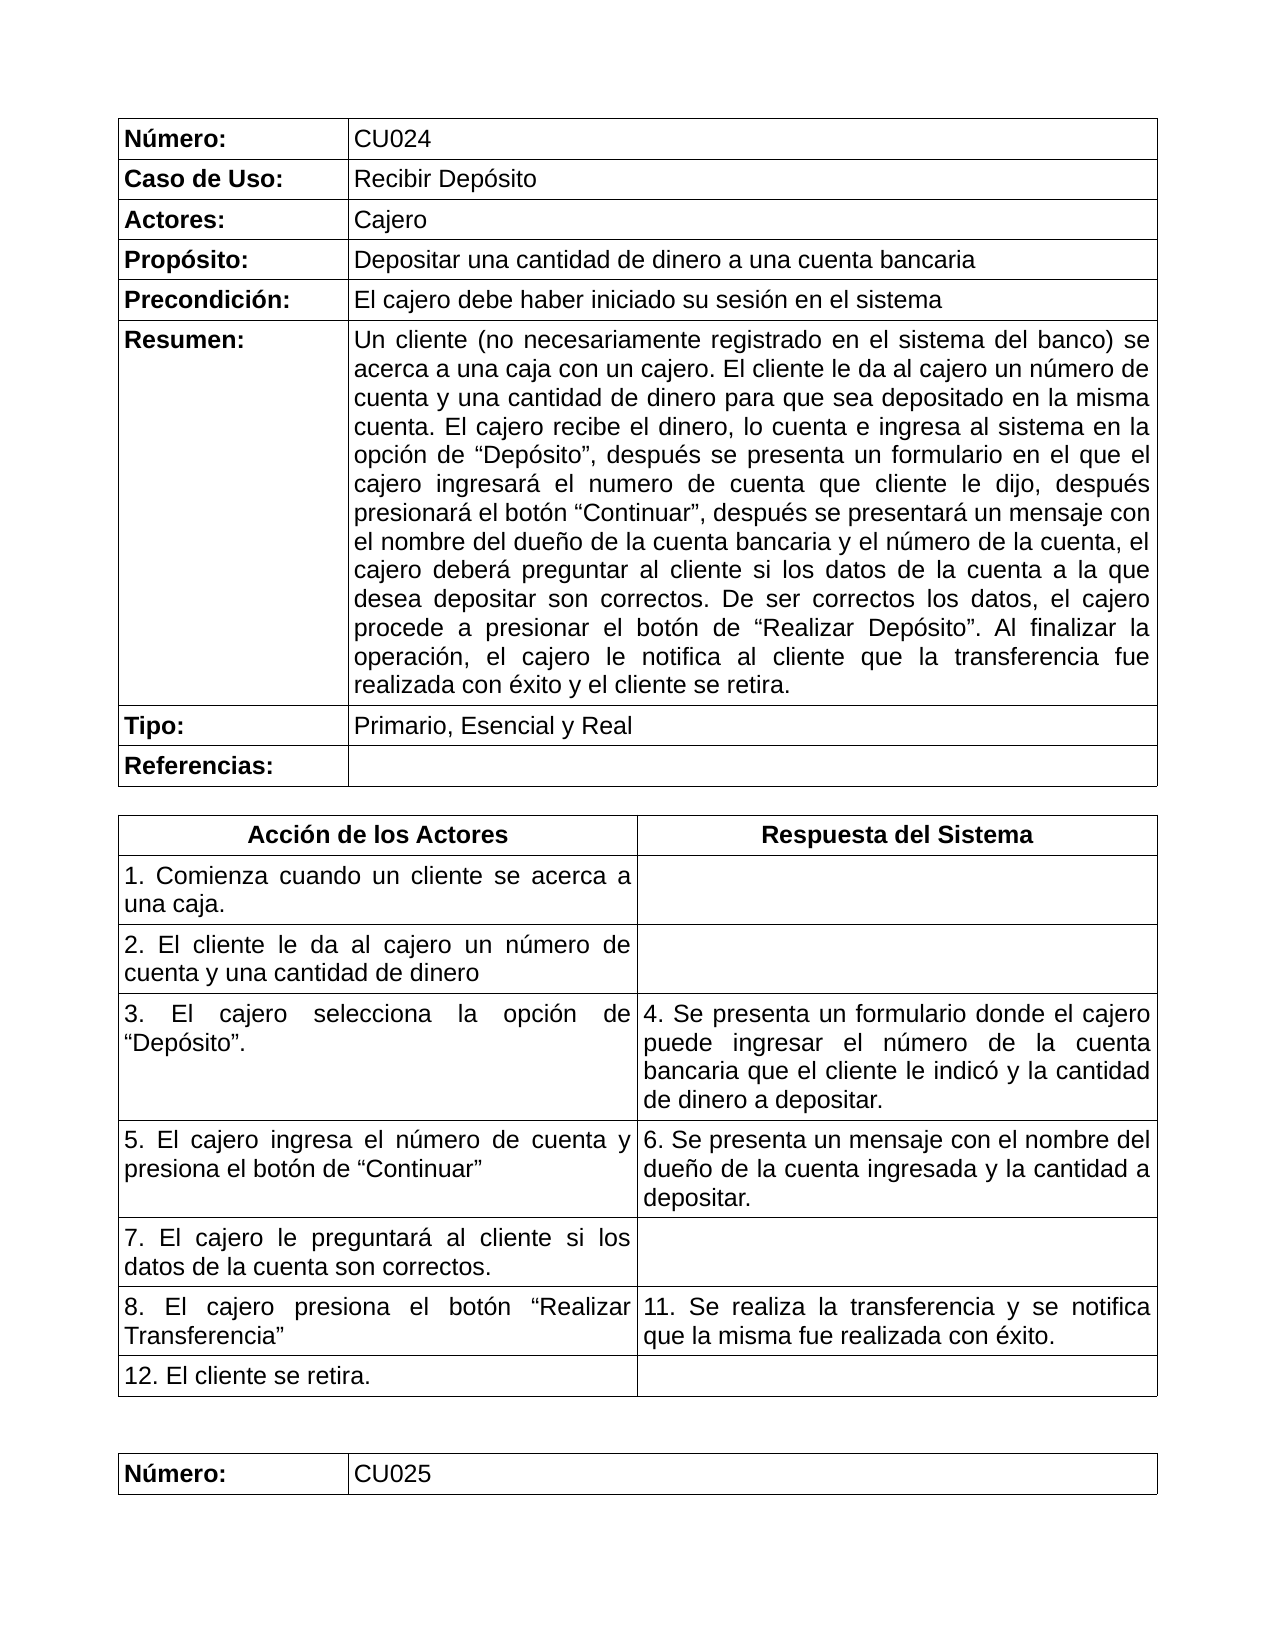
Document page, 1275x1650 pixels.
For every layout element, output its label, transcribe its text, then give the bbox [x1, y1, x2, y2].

table_cell Actores: [119, 200, 348, 239]
table_cell 11. Se realiza la transferencia y se notifica que la misma fue realizada con éxito. [638, 1287, 1157, 1355]
table_header Acción de los Actores [119, 816, 637, 855]
table_cell 8. El cajero presiona el botón “Realizar Transferencia” [119, 1287, 637, 1355]
table_cell 6. Se presenta un mensaje con el nombre del dueño de la cuenta ingresada y la cantidad a depositar. [638, 1121, 1157, 1217]
table_cell 2. El cliente le da al cajero un número de cuenta y una cantidad de dinero [119, 925, 637, 993]
table_cell Resumen: [119, 321, 348, 705]
table_header Respuesta del Sistema [638, 816, 1157, 855]
table_header Número: [119, 119, 348, 158]
table_cell Caso de Uso: [119, 160, 348, 199]
table_header CU024 [349, 119, 1157, 158]
table_cell Propósito: [119, 240, 348, 279]
table_cell [638, 856, 1157, 924]
table_cell 1. Comienza cuando un cliente se acerca a una caja. [119, 856, 637, 924]
table_cell Depositar una cantidad de dinero a una cuenta bancaria [349, 240, 1157, 279]
table_header Número: [119, 1454, 348, 1494]
table_cell 12. El cliente se retira. [119, 1356, 637, 1396]
table_cell Cajero [349, 200, 1157, 239]
table_cell [638, 1218, 1157, 1286]
table_cell [349, 746, 1157, 786]
table_cell [638, 925, 1157, 993]
table_cell 7. El cajero le preguntará al cliente si los datos de la cuenta son correctos. [119, 1218, 637, 1286]
table_cell Tipo: [119, 706, 348, 745]
table_cell El cajero debe haber iniciado su sesión en el sistema [349, 280, 1157, 320]
table_cell 5. El cajero ingresa el número de cuenta y presiona el botón de “Continuar” [119, 1121, 637, 1217]
table_cell Recibir Depósito [349, 160, 1157, 199]
table_cell Referencias: [119, 746, 348, 786]
table_cell Un cliente (no necesariamente registrado en el sistema del banco) se acerca a una caja con un cajero. El cliente le da al cajero un número de cuenta y una cantidad de dinero para que sea depositado en la misma cuenta. El cajero recibe el dinero, lo cuenta e ingresa al sistema en la opción de “Depósito”, después se presenta un formulario en el que el cajero ingresará el numero de cuenta que cliente le dijo, después presionará el botón “Continuar”, después se presentará un mensaje con el nombre del dueño de la cuenta bancaria y el número de la cuenta, el cajero deberá preguntar al cliente si los datos de la cuenta a la que desea depositar son correctos. De ser correctos los datos, el cajero procede a presionar el botón de “Realizar Depósito”. Al finalizar la operación, el cajero le notifica al cliente que la transferencia fue realizada con éxito y el cliente se retira. [349, 321, 1157, 705]
table_cell [638, 1356, 1157, 1396]
table_cell 4. Se presenta un formulario donde el cajero puede ingresar el número de la cuenta bancaria que el cliente le indicó y la cantidad de dinero a depositar. [638, 994, 1157, 1119]
table_cell Primario, Esencial y Real [349, 706, 1157, 745]
table_cell 3. El cajero selecciona la opción de “Depósito”. [119, 994, 637, 1119]
table_cell Precondición: [119, 280, 348, 320]
table_header CU025 [349, 1454, 1157, 1494]
